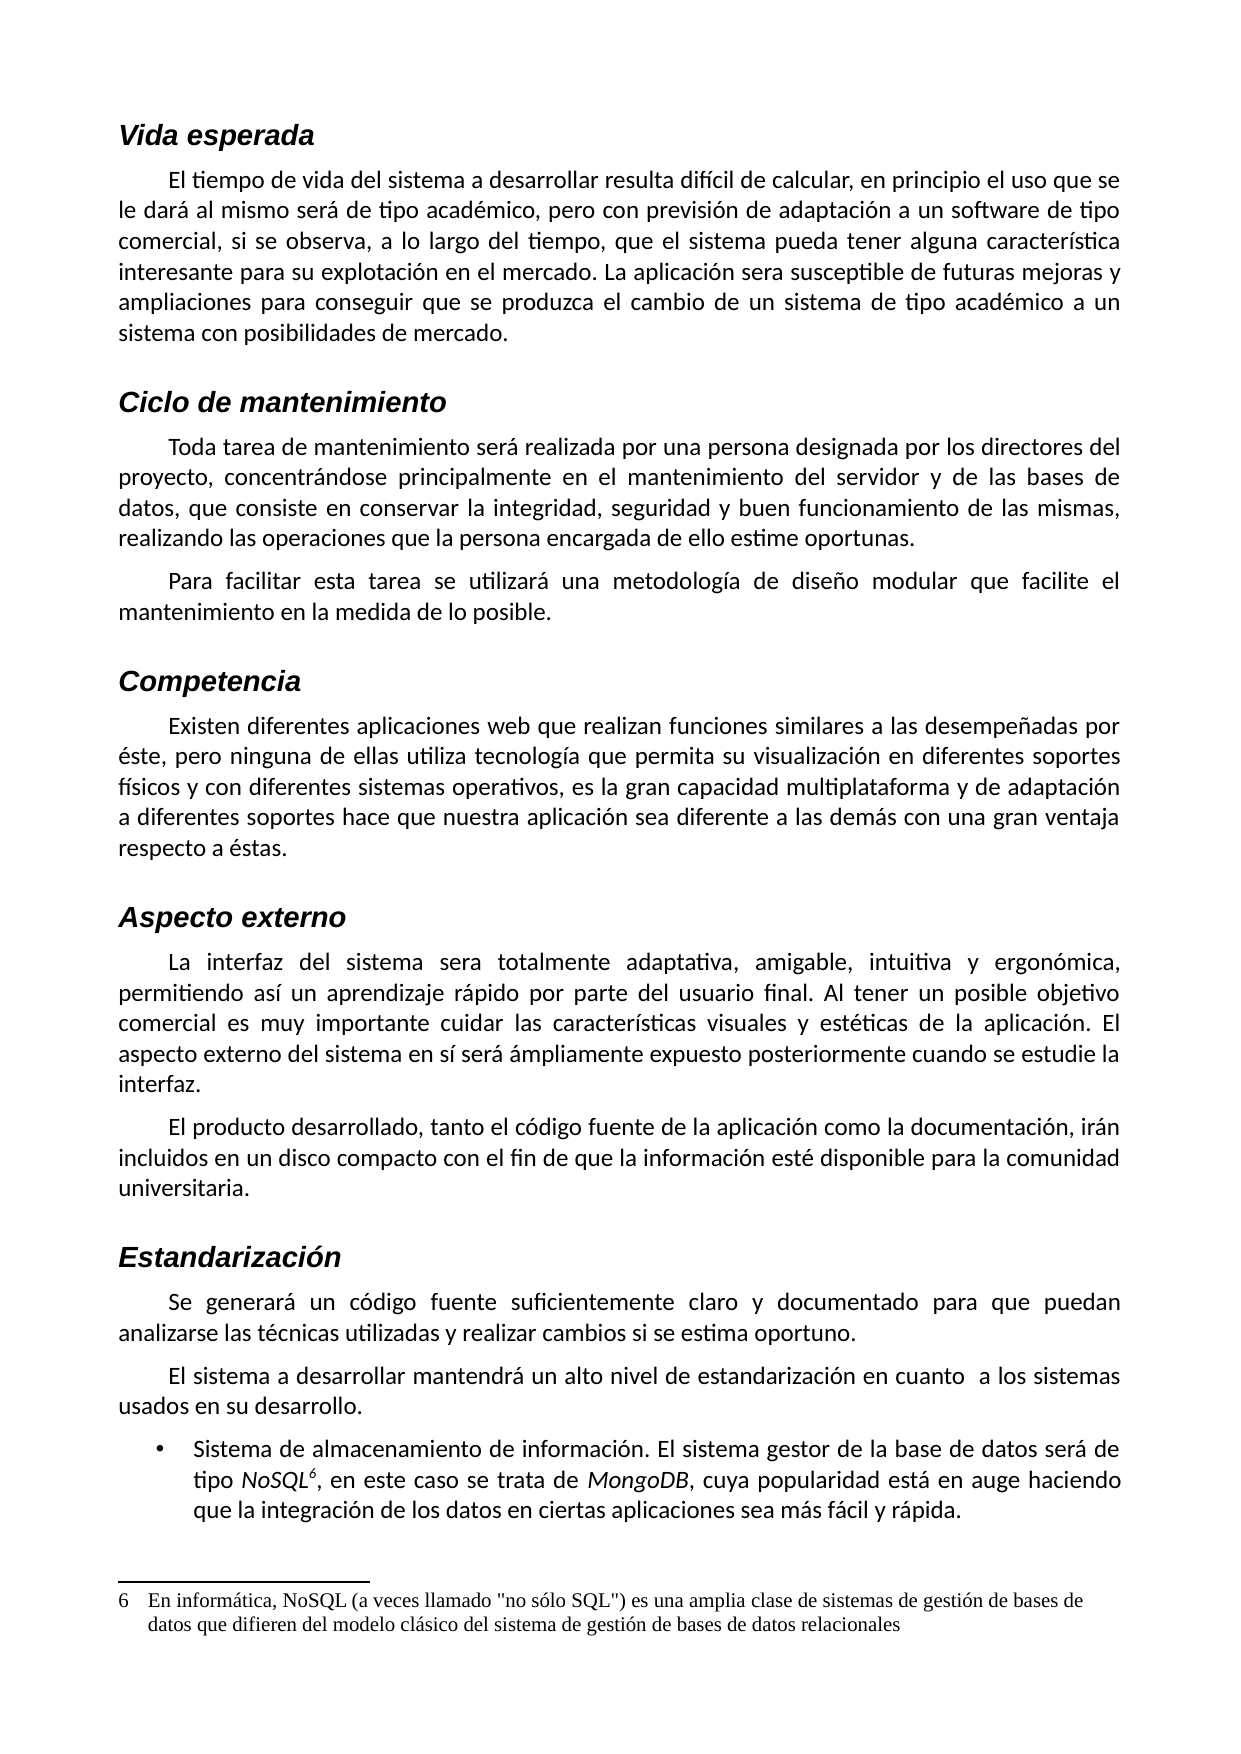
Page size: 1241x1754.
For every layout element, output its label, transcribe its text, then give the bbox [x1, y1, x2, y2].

text La interfaz del sistema sera totalmente adaptativa, amigable, intuitiva y ergonómica, permitiendo así un aprendizaje rápido por parte del usuario final. Al tener un posible objetivo comercial es muy importante cuidar las características visuales y estéticas de la aplicación. El aspecto externo del sistema en sí será ámpliamente expuesto posteriormente cuando se estudie la interfaz. [118, 946, 1122, 1099]
subtitle Competencia [118, 664, 1122, 697]
list En informática, NoSQL (a veces llamado "no sólo SQL") es una amplia clase de sistemas de gestión de bases de datos que difieren del modelo clásico del sistema de gestión de bases de datos relacionales [118, 1588, 1122, 1636]
text El producto desarrollado, tanto el código fuente de la aplicación como la documentación, irán incluidos en un disco compacto con el fin de que la información esté disponible para la comunidad universitaria. [118, 1111, 1122, 1203]
subtitle Vida esperada [118, 118, 1122, 152]
text El tiempo de vida del sistema a desarrollar resulta difícil de calcular, en principio el uso que se le dará al mismo será de tipo académico, pero con previsión de adaptación a un software de tipo comercial, si se observa, a lo largo del tiempo, que el sistema pueda tener alguna característica interesante para su explotación en el mercado. La aplicación sera susceptible de futuras mejoras y ampliaciones para conseguir que se produzca el cambio de un sistema de tipo académico a un sistema con posibilidades de mercado. [118, 164, 1122, 347]
text El sistema a desarrollar mantendrá un alto nivel de estandarización en cuanto a los sistemas usados en su desarrollo. [118, 1360, 1122, 1421]
subtitle Ciclo de mantenimiento [118, 385, 1122, 418]
subtitle Estandarización [118, 1240, 1122, 1274]
text Existen diferentes aplicaciones web que realizan funciones similares a las desempeñadas por éste, pero ninguna de ellas utiliza tecnología que permita su visualización en diferentes soportes físicos y con diferentes sistemas operativos, es la gran capacidad multiplataforma y de adaptación a diferentes soportes hace que nuestra aplicación sea diferente a las demás con una gran ventaja respecto a éstas. [118, 710, 1122, 863]
list Sistema de almacenamiento de información. El sistema gestor de la base de datos será de tipo NoSQL, en este caso se trata de MongoDB, cuya popularidad está en auge haciendo que la integración de los datos en ciertas aplicaciones sea más fácil y rápida. [156, 1433, 1122, 1525]
text Se generará un código fuente suficientemente claro y documentado para que puedan analizarse las técnicas utilizadas y realizar cambios si se estima oportuno. [118, 1286, 1122, 1347]
subtitle Aspecto externo [118, 900, 1122, 934]
text Para facilitar esta tarea se utilizará una metodología de diseño modular que facilite el mantenimiento en la medida de lo posible. [118, 565, 1122, 626]
text Toda tarea de mantenimiento será realizada por una persona designada por los directores del proyecto, concentrándose principalmente en el mantenimiento del servidor y de las bases de datos, que consiste en conservar la integridad, seguridad y buen funcionamiento de las mismas, realizando las operaciones que la persona encargada de ello estime oportunas. [118, 431, 1122, 553]
